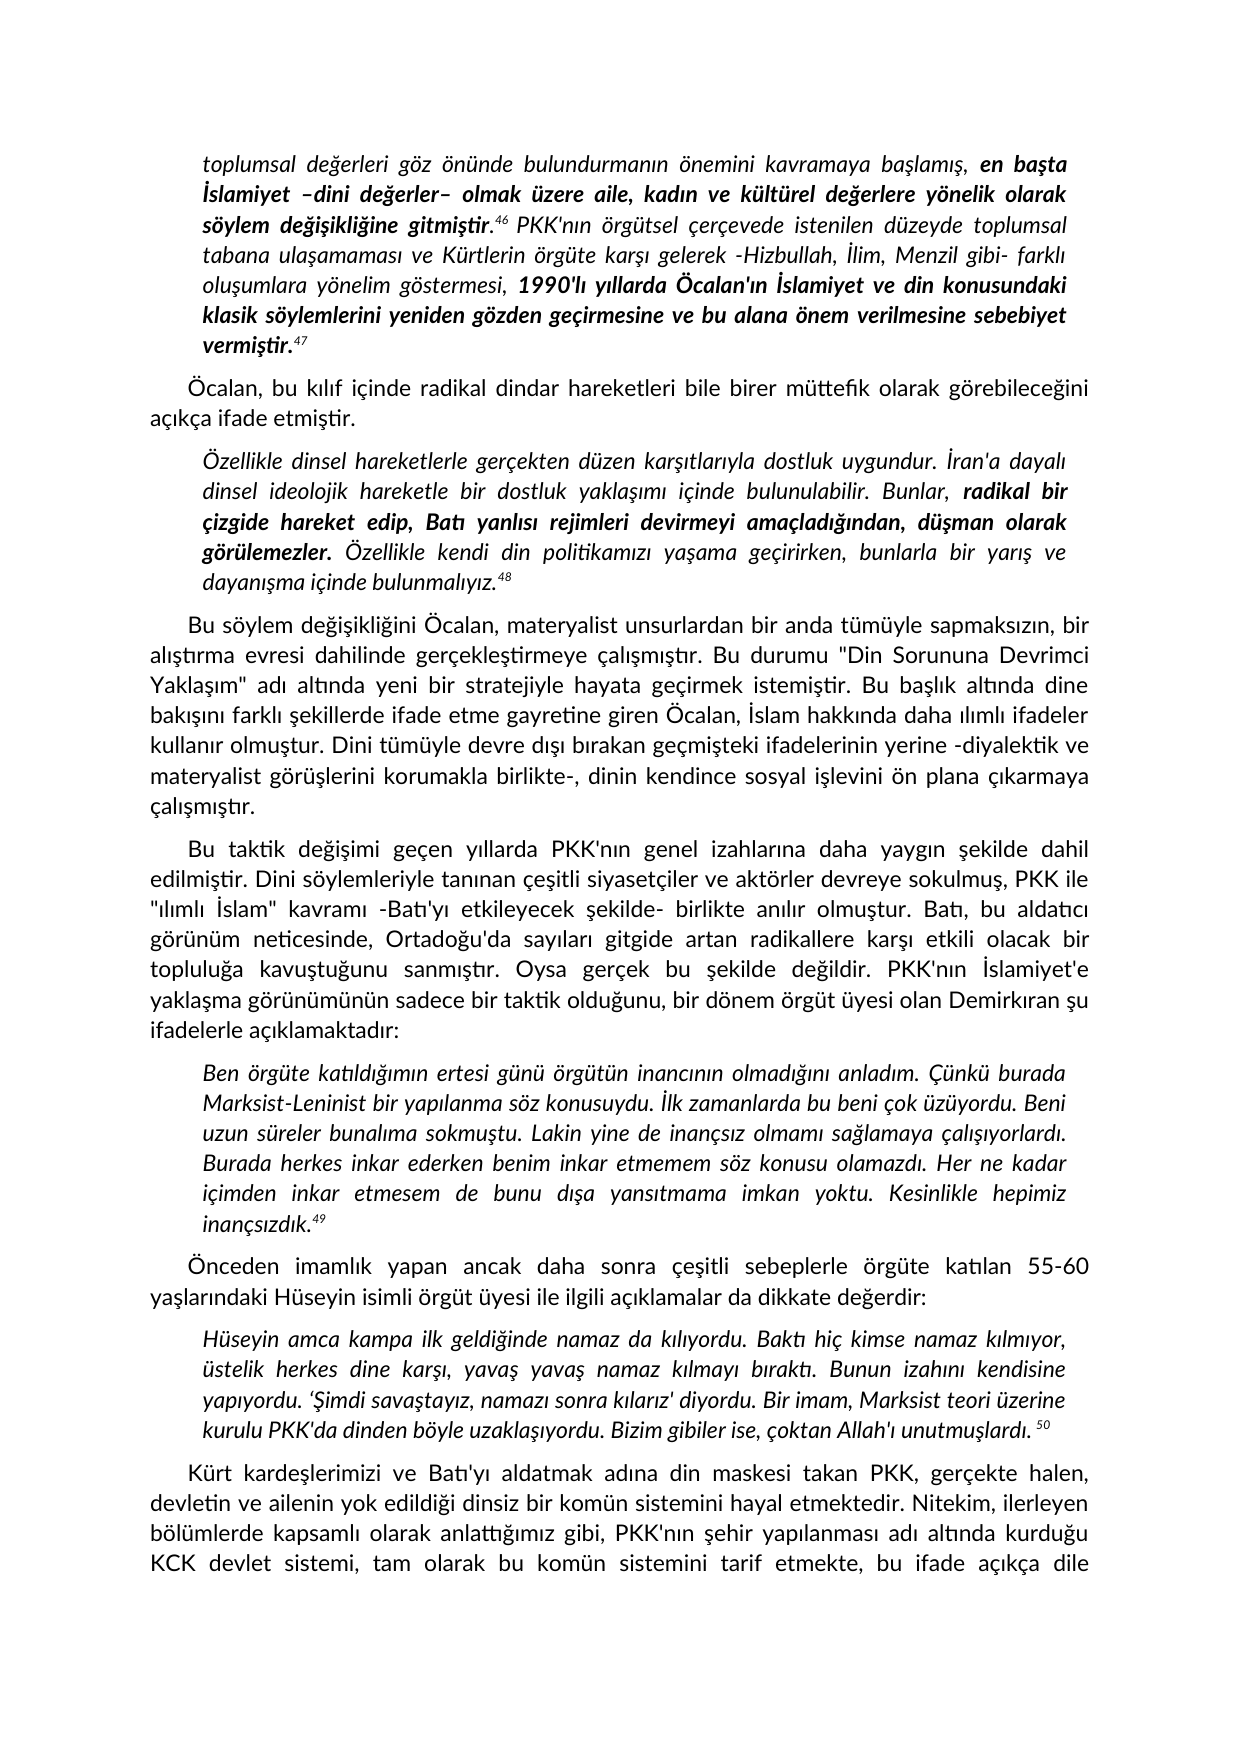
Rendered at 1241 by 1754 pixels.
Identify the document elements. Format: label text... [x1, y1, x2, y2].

text Hüseyin amca kampa ilk geldiğinde namaz da kılıyordu. Baktı hiç kimse namaz kılmıyor, üstelik herkes dine karşı, yavaş yavaş namaz kılmayı bıraktı. Bunun izahını kendisine yapıyordu. ‘Şimdi savaştayız, namazı sonra kılarız' diyordu. Bir imam, Marksist teori üzerine kurulu PKK'da dinden böyle uzaklaşıyordu. Bizim gibiler ise, çoktan Allah'ı unutmuşlardı. 50 [202, 1325, 1068, 1443]
text toplumsal değerleri göz önünde bulundurmanın önemini kavramaya başlamış, en başta İslamiyet –dini değerler– olmak üzere aile, kadın ve kültürel değerlere yönelik olarak söylem değişikliğine gitmiştir.46 PKK'nın örgütsel çerçevede istenilen düzeyde toplumsal tabana ulaşamaması ve Kürtlerin örgüte karşı gelerek -Hizbullah, İlim, Menzil gibi- farklı oluşumlara yönelim göstermesi, 1990'lı yıllarda Öcalan'ın İslamiyet ve din konusundaki klasik söylemlerini yeniden gözden geçirmesine ve bu alana önem verilmesine sebebiyet vermiştir.47 [202, 150, 1068, 359]
text Özellikle dinsel hareketlerle gerçekten düzen karşıtlarıyla dostluk uygundur. İran'a dayalı dinsel ideolojik hareketle bir dostluk yaklaşımı içinde bulunulabilir. Bunlar, radikal bir çizgide hareket edip, Batı yanlısı rejimleri devirmeyi amaçladığından, düşman olarak görülemezler. Özellikle kendi din politikamızı yaşama geçirirken, bunlarla bir yarış ve dayanışma içinde bulunmalıyız.48 [202, 447, 1068, 595]
text Önceden imamlık yapan ancak daha sonra çeşitli sebeplerle örgüte katılan 55-60 yaşlarındaki Hüseyin isimli örgüt üyesi ile ilgili açıklamalar da dikkate değerdir: [150, 1252, 1090, 1310]
text Ben örgüte katıldığımın ertesi günü örgütün inancının olmadığını anladım. Çünkü burada Marksist-Leninist bir yapılanma söz konusuydu. İlk zamanlarda bu beni çok üzüyordu. Beni uzun süreler bunalıma sokmuştu. Lakin yine de inançsız olmamı sağlamaya çalışıyorlardı. Burada herkes inkar ederken benim inkar etmemem söz konusu olamazdı. Her ne kadar içimden inkar etmesem de bunu dışa yansıtmama imkan yoktu. Kesinlikle hepimiz inançsızdık.49 [202, 1058, 1068, 1237]
text Bu taktik değişimi geçen yıllarda PKK'nın genel izahlarına daha yaygın şekilde dahil edilmiştir. Dini söylemleriyle tanınan çeşitli siyasetçiler ve aktörler devreye sokulmuş, PKK ile "ılımlı İslam" kavramı -Batı'yı etkileyecek şekilde- birlikte anılır olmuştur. Batı, bu aldatıcı görünüm neticesinde, Ortadoğu'da sayıları gitgide artan radikallere karşı etkili olacak bir topluluğa kavuştuğunu sanmıştır. Oysa gerçek bu şekilde değildir. PKK'nın İslamiyet'e yaklaşma görünümünün sadece bir taktik olduğunu, bir dönem örgüt üyesi olan Demirkıran şu ifadelerle açıklamaktadır: [150, 834, 1090, 1043]
text Kürt kardeşlerimizi ve Batı'yı aldatmak adına din maskesi takan PKK, gerçekte halen, devletin ve ailenin yok edildiği dinsiz bir komün sistemini hayal etmektedir. Nitekim, ilerleyen bölümlerde kapsamlı olarak anlattığımız gibi, PKK'nın şehir yapılanması adı altında kurduğu KCK devlet sistemi, tam olarak bu komün sistemini tarif etmekte, bu ifade açıkça dile [150, 1458, 1090, 1576]
text Öcalan, bu kılıf içinde radikal dindar hareketleri bile birer müttefik olarak görebileceğini açıkça ifade etmiştir. [150, 374, 1090, 432]
text Bu söylem değişikliğini Öcalan, materyalist unsurlardan bir anda tümüyle sapmaksızın, bir alıştırma evresi dahilinde gerçekleştirmeye çalışmıştır. Bu durumu "Din Sorununa Devrimci Yaklaşım" adı altında yeni bir stratejiyle hayata geçirmek istemiştir. Bu başlık altında dine bakışını farklı şekillerde ifade etme gayretine giren Öcalan, İslam hakkında daha ılımlı ifadeler kullanır olmuştur. Dini tümüyle devre dışı bırakan geçmişteki ifadelerinin yerine -diyalektik ve materyalist görüşlerini korumakla birlikte-, dinin kendince sosyal işlevini ön plana çıkarmaya çalışmıştır. [150, 610, 1090, 819]
